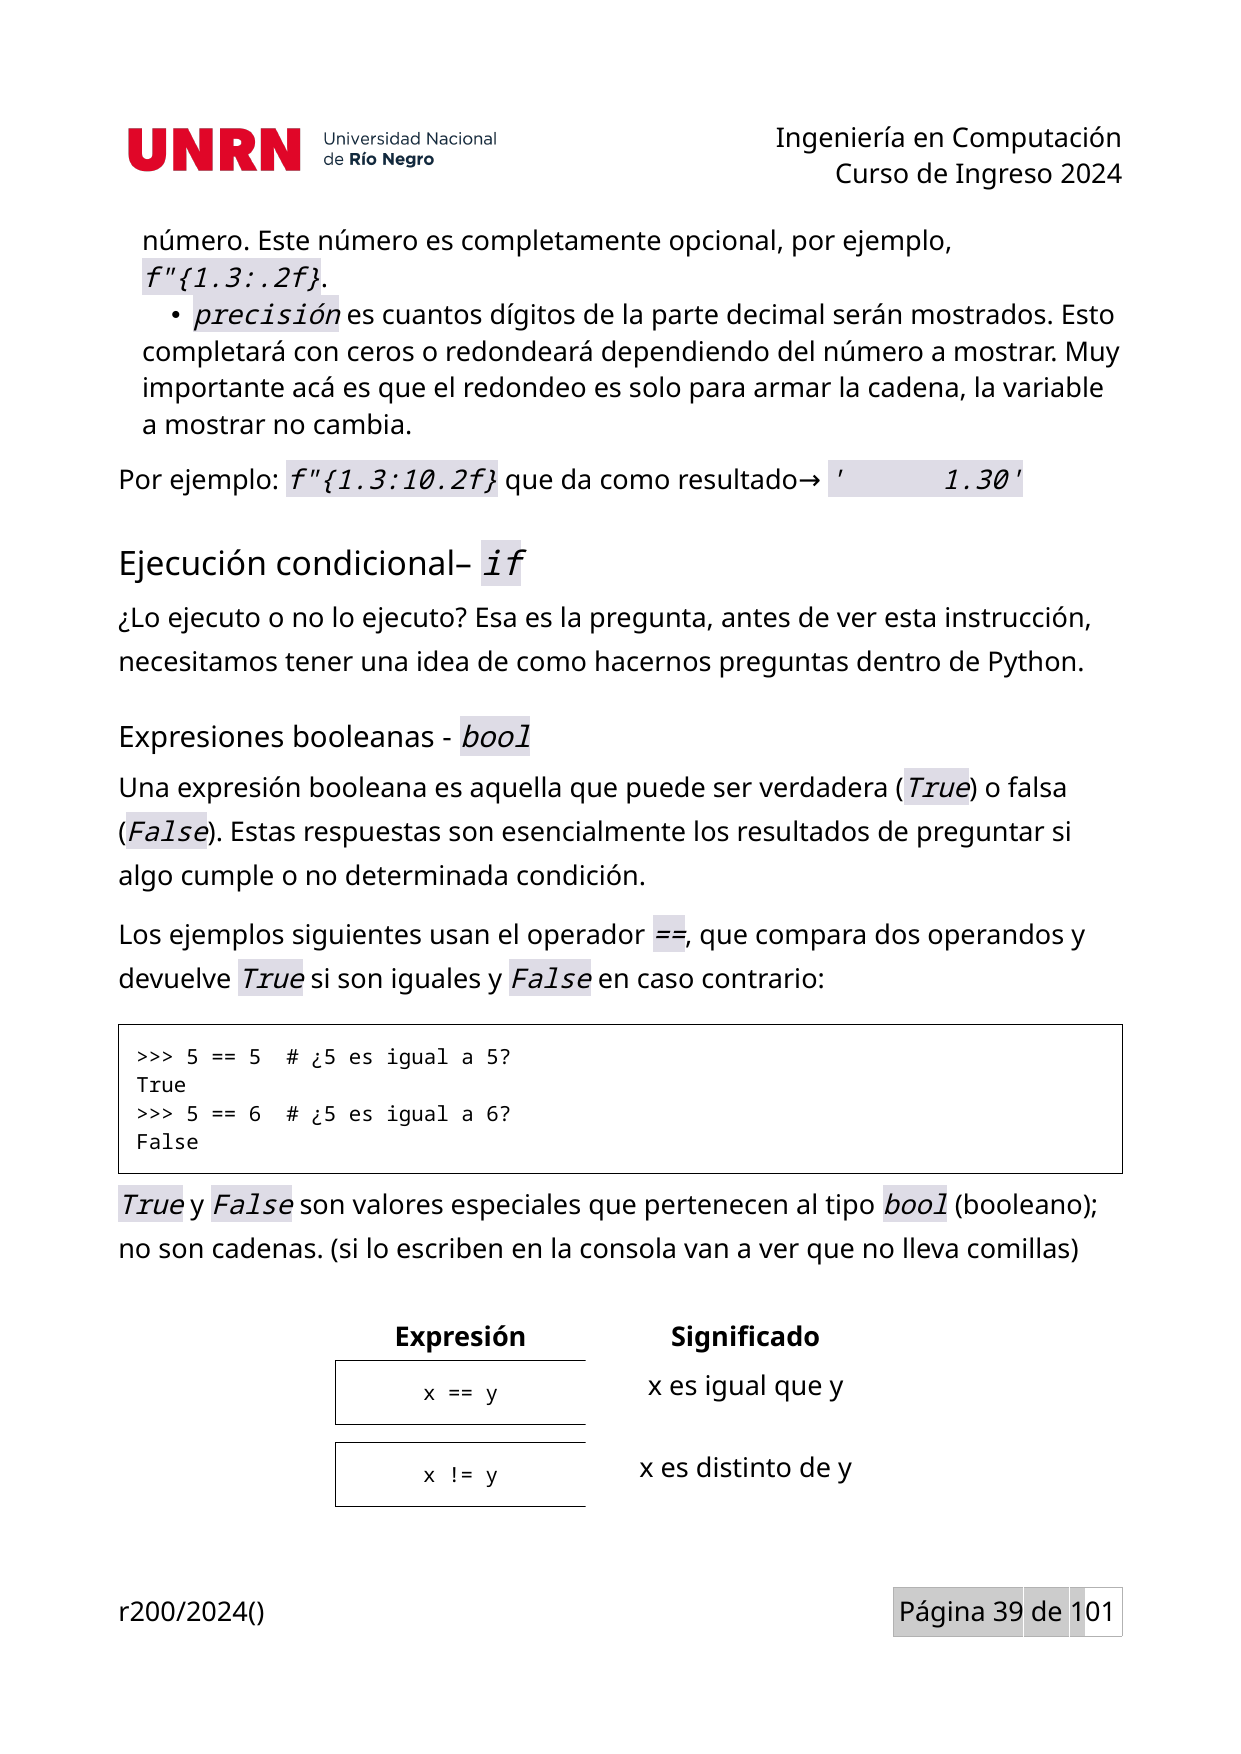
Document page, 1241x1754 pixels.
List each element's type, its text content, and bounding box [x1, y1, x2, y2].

table_cell [335, 1355, 586, 1360]
text True y False son valores especiales que pertenecen al tipo bool (booleano); no son cadenas. (si lo escriben en la consola van a ver que no lleva comillas) [118, 1185, 1122, 1266]
text Los ejemplos siguientes usan el operador ==, que compara dos operandos y devuelve True si son iguales y False en caso contrario: [118, 915, 1122, 996]
subtitle Expresiones booleanas - bool [530, 716, 1122, 756]
table_header Expresión [335, 1318, 586, 1354]
list número. Este número es completamente opcional, por ejemplo, f"{1.3:.2f}. [142, 221, 1122, 295]
text True [119, 1052, 1122, 1081]
text Por ejemplo: f"{1.3:10.2f} que da como resultado→ ' 1.30' [1023, 460, 1122, 497]
text Por ejemplo: f"{1.3:10.2f} que da como resultado→ ' 1.30' [118, 460, 286, 497]
list precisión es cuantos dígitos de la parte decimal serán mostrados. Esto completará con ceros o redondeará dependiendo del número a mostrar. Muy importante acá es que el redondeo es solo para armar la cadena, la variable a mostrar no cambia. [142, 295, 1122, 443]
text False [119, 1109, 1122, 1173]
text Por ejemplo: f"{1.3:10.2f} que da como resultado→ ' 1.30' [498, 460, 828, 497]
text >>> 5 == 5 # ¿5 es igual a 5? [119, 1025, 1122, 1052]
table_cell [335, 1425, 586, 1436]
text >>> 5 == 6 # ¿5 es igual a 6? [119, 1081, 1122, 1109]
table_cell [335, 1507, 586, 1518]
table_cell x == y [336, 1361, 586, 1424]
subtitle Ejecución condicional– if [118, 540, 481, 586]
table_cell x != y [336, 1443, 586, 1506]
subtitle Expresiones booleanas - bool [118, 716, 460, 756]
table_header Significado [586, 1318, 905, 1354]
subtitle Ejecución condicional– if [521, 540, 1122, 586]
text ¿Lo ejecuto o no lo ejecuto? Esa es la pregunta, antes de ver esta instrucción, necesitamos tener una idea de como hacernos preguntas dentro de Python. [118, 598, 1122, 679]
table_cell x es igual que y [586, 1355, 905, 1436]
table_cell x es distinto de y [586, 1436, 905, 1518]
picture [118, 118, 505, 180]
text Una expresión booleana es aquella que puede ser verdadera (True) o falsa (False). Estas respuestas son esencialmente los resultados de preguntar si algo cumple o no determinada condición. [118, 768, 1122, 893]
table_cell [335, 1436, 586, 1442]
